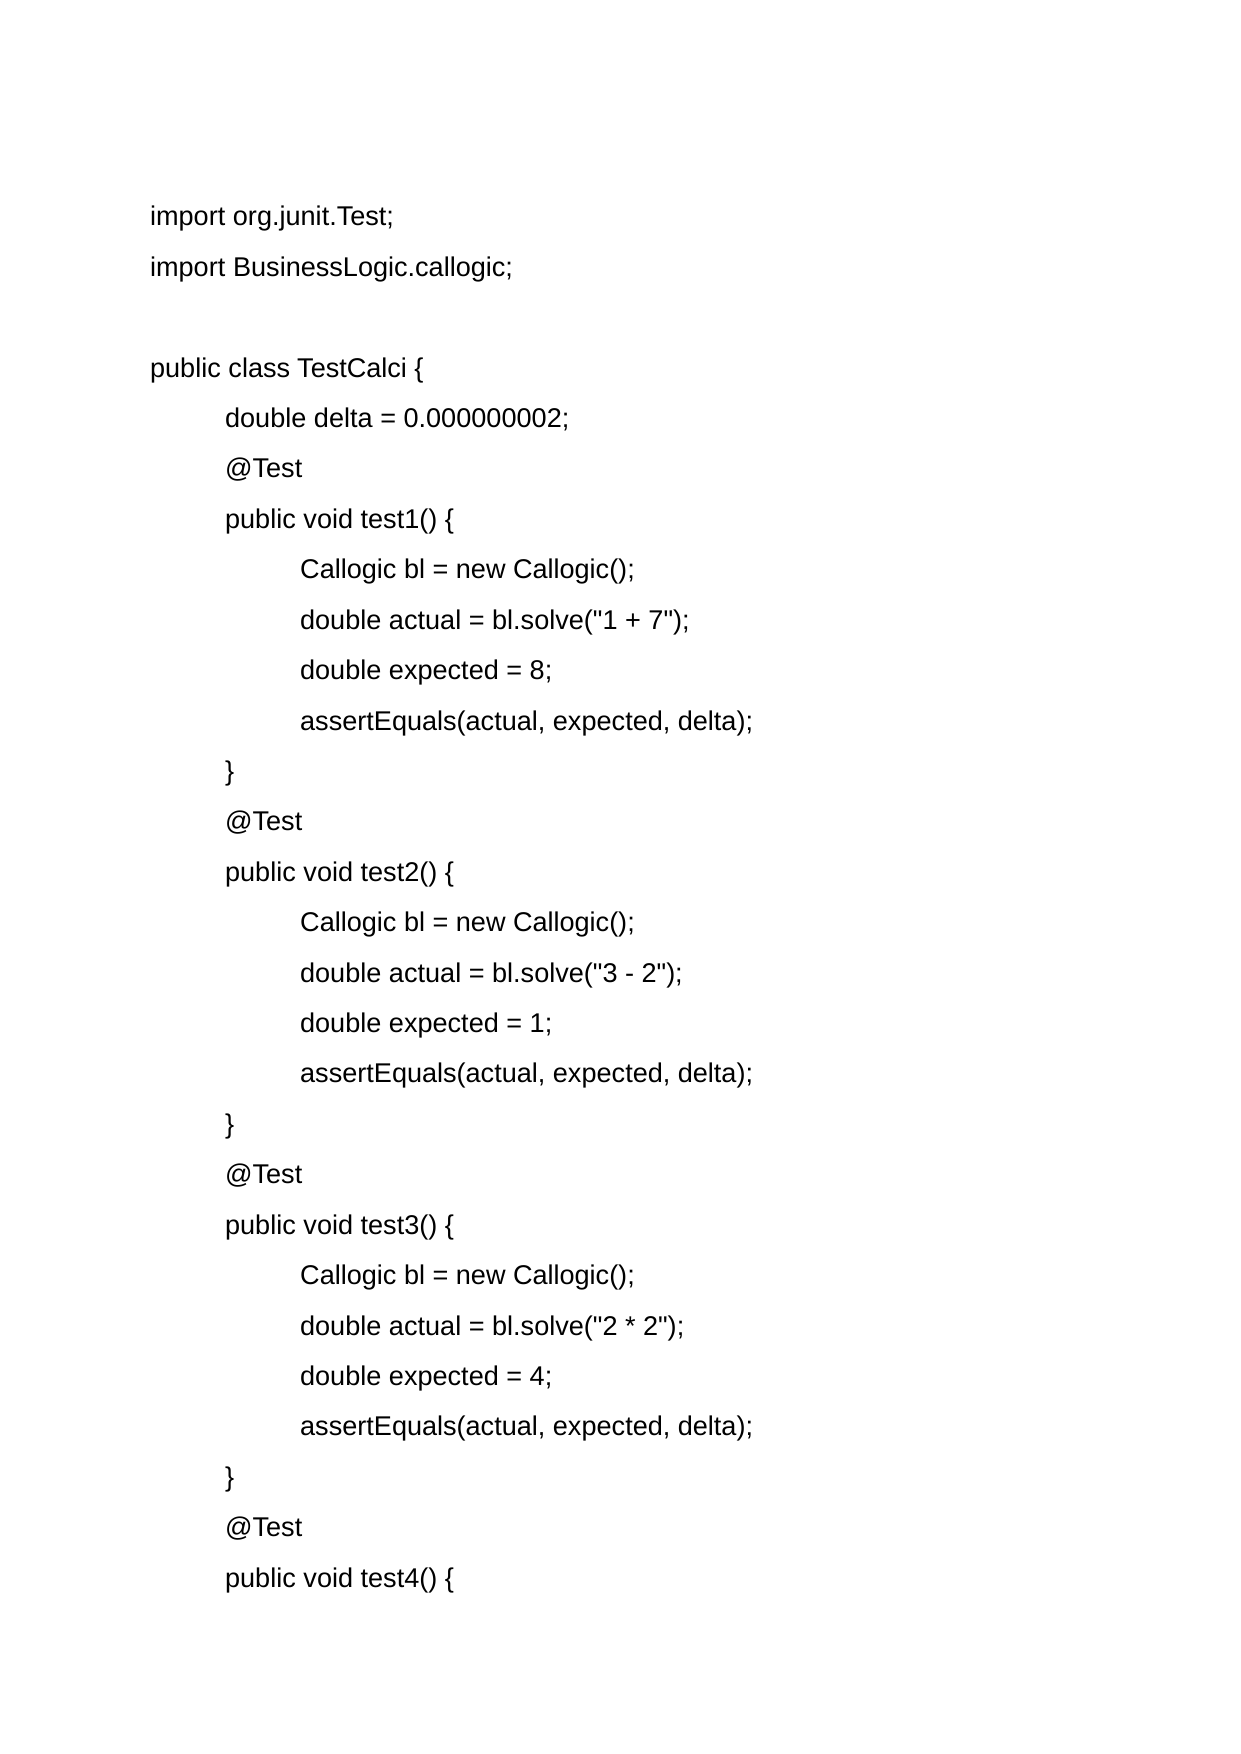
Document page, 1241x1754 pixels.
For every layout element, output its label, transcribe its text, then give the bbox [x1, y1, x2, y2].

text import org.junit.Test; [150, 200, 1090, 232]
text double expected = 4; [150, 1360, 1090, 1391]
text @Test [150, 1158, 1090, 1189]
text public void test4() { [150, 1562, 1090, 1593]
text @Test [150, 1511, 1090, 1542]
text double expected = 8; [150, 654, 1090, 685]
text public void test2() { [150, 856, 1090, 887]
text Callogic bl = new Callogic(); [150, 906, 1090, 937]
text double actual = bl.solve("2 * 2"); [150, 1309, 1090, 1341]
text public void test3() { [150, 1209, 1090, 1240]
text double delta = 0.000000002; [150, 402, 1090, 433]
text @Test [150, 452, 1090, 484]
text } [150, 1108, 1090, 1139]
text Callogic bl = new Callogic(); [150, 553, 1090, 584]
text import BusinessLogic.callogic; [150, 251, 1090, 282]
text } [150, 755, 1090, 786]
text @Test [150, 805, 1090, 837]
text assertEquals(actual, expected, delta); [150, 1057, 1090, 1089]
text assertEquals(actual, expected, delta); [150, 704, 1090, 736]
text double expected = 1; [150, 1007, 1090, 1038]
text Callogic bl = new Callogic(); [150, 1259, 1090, 1290]
text } [150, 1461, 1090, 1492]
text public void test1() { [150, 503, 1090, 534]
text assertEquals(actual, expected, delta); [150, 1410, 1090, 1442]
text double actual = bl.solve("1 + 7"); [150, 604, 1090, 635]
text double actual = bl.solve("3 - 2"); [150, 957, 1090, 988]
text public class TestCalci { [150, 352, 1090, 383]
